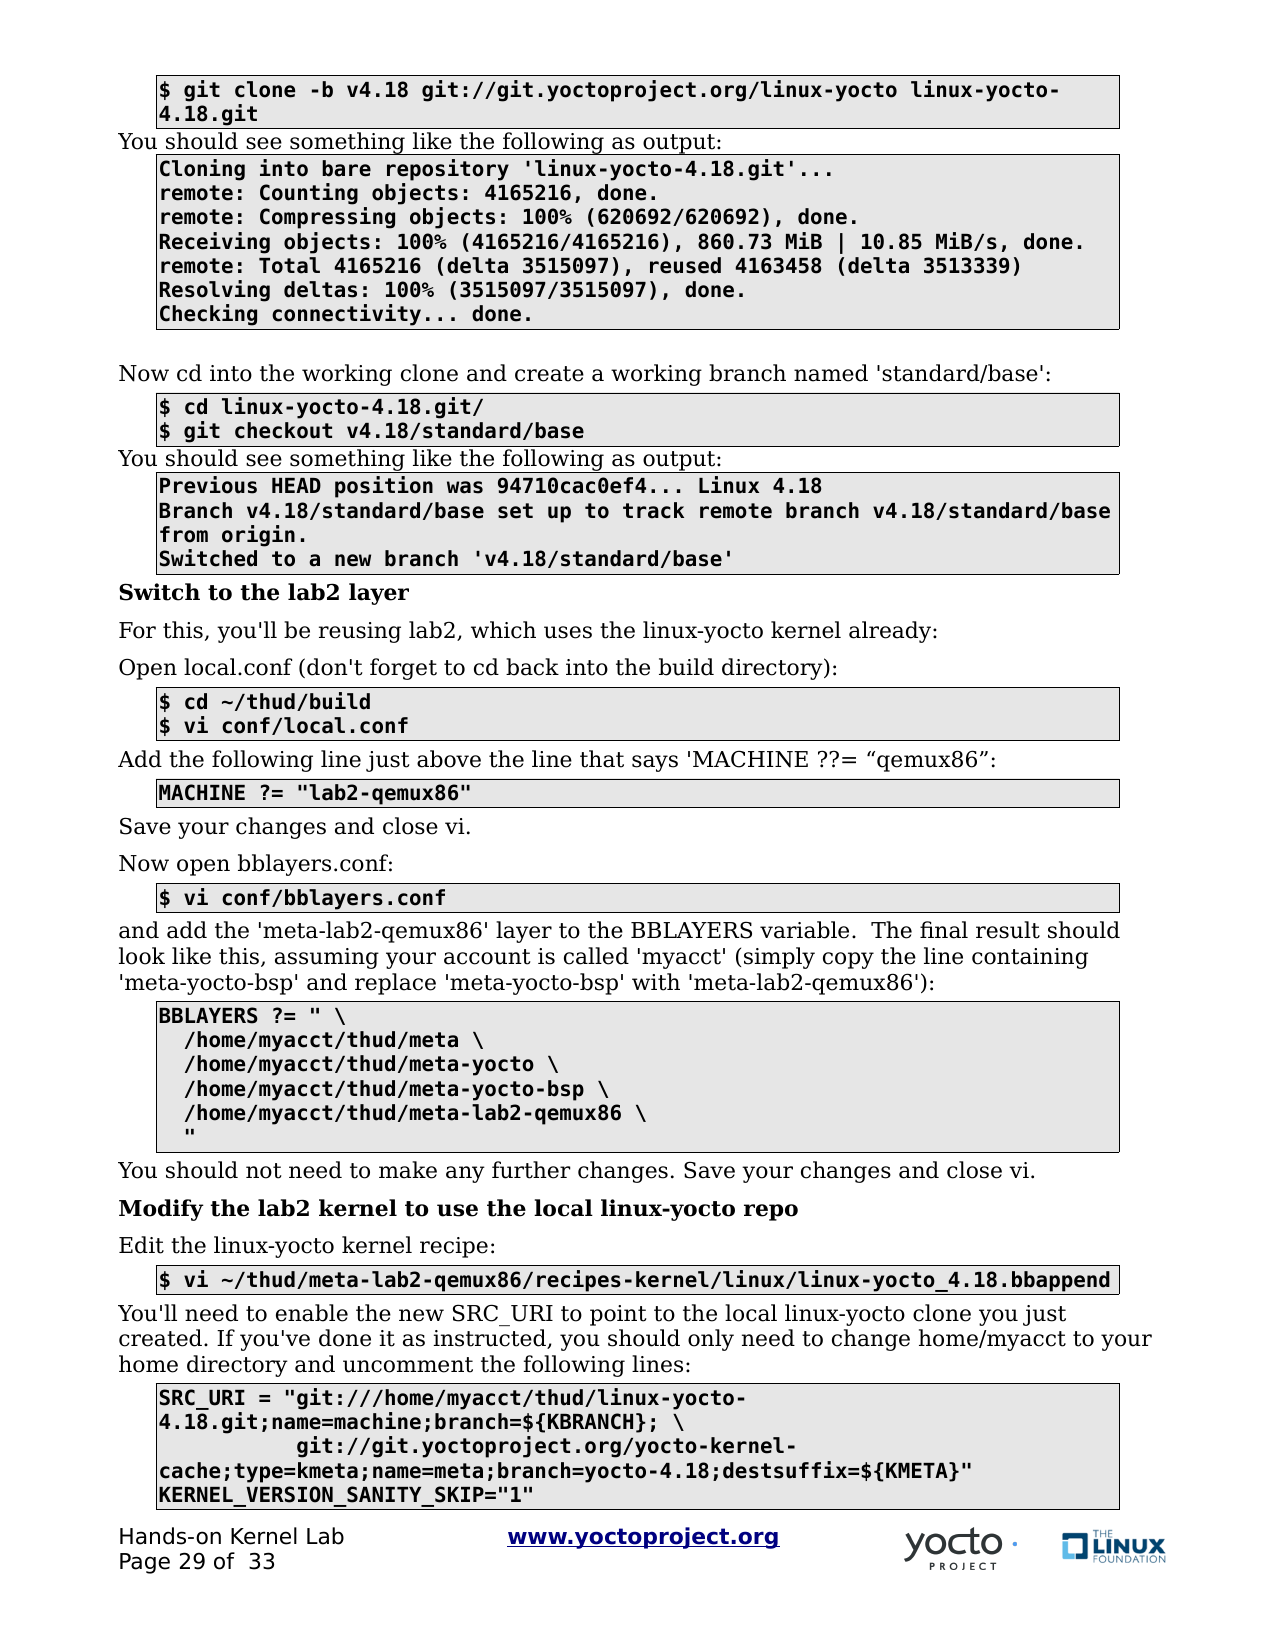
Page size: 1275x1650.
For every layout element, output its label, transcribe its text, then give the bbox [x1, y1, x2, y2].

text remote: Total 4165216 (delta 3515097), reused 4163458 (delta 3513339) [157, 251, 1119, 276]
text You should not need to make any further changes. Save your changes and close vi. [118, 1158, 1157, 1184]
text $ git clone -b v4.18 git://git.yoctoproject.org/linux-yocto linux-yocto-4.18.git [157, 76, 1119, 128]
text Save your changes and close vi. [118, 814, 1157, 839]
text /home/myacct/thud/meta-yocto \ [157, 1050, 1119, 1074]
text Edit the linux-yocto kernel recipe: [118, 1233, 1157, 1259]
text Now open bblayers.conf: [118, 852, 1157, 877]
text Checking connectivity... done. [157, 300, 1119, 329]
text MACHINE ?= "lab2-qemux86" [157, 780, 1119, 807]
text $ cd linux-yocto-4.18.git/ [157, 394, 1119, 417]
text and add the 'meta-lab2-qemux86' layer to the BBLAYERS variable. The final result should look like this, assuming your account is called 'myacct' (simply copy the line containing 'meta-yocto-bsp' and replace 'meta-yocto-bsp' with 'meta-lab2-qemux86'): [118, 919, 1157, 995]
text $ vi conf/bblayers.conf [157, 884, 1119, 912]
text remote: Compressing objects: 100% (620692/620692), done. [157, 203, 1119, 227]
text Switched to a new branch 'v4.18/standard/base' [157, 544, 1119, 574]
text remote: Counting objects: 4165216, done. [157, 178, 1119, 203]
text Now cd into the working clone and create a working branch named 'standard/base': [118, 361, 1157, 386]
text Previous HEAD position was 94710cac0ef4... Linux 4.18 [157, 473, 1119, 496]
text SRC_URI = "git:///home/myacct/thud/linux-yocto-4.18.git;name=machine;branch=${KBRANCH}; \ [157, 1384, 1119, 1432]
text $ vi ~/thud/meta-lab2-qemux86/recipes-kernel/linux/linux-yocto_4.18.bbappend [157, 1266, 1119, 1294]
text BBLAYERS ?= " \ [157, 1002, 1119, 1026]
text Cloning into bare repository 'linux-yocto-4.18.git'... [157, 155, 1119, 178]
text Resolving deltas: 100% (3515097/3515097), done. [157, 276, 1119, 300]
text /home/myacct/thud/meta-lab2-qemux86 \ [157, 1098, 1119, 1123]
text Modify the lab2 kernel to use the local linux-yocto repo [118, 1196, 1157, 1221]
text $ vi conf/local.conf [157, 711, 1119, 740]
text For this, you'll be reusing lab2, which uses the linux-yocto kernel already: [118, 618, 1157, 643]
text Branch v4.18/standard/base set up to track remote branch v4.18/standard/base from origin. [157, 496, 1119, 544]
text git://git.yoctoproject.org/yocto-kernel-cache;type=kmeta;name=meta;branch=yocto-4.18;destsuffix=${KMETA}" [157, 1432, 1119, 1480]
text KERNEL_VERSION_SANITY_SKIP="1" [157, 1480, 1119, 1509]
text /home/myacct/thud/meta \ [157, 1026, 1119, 1050]
text $ cd ~/thud/build [157, 688, 1119, 711]
text You should see something like the following as output: [118, 129, 1157, 154]
text Receiving objects: 100% (4165216/4165216), 860.73 MiB | 10.85 MiB/s, done. [157, 227, 1119, 251]
text $ git checkout v4.18/standard/base [157, 417, 1119, 446]
text " [157, 1123, 1119, 1152]
text You'll need to enable the new SRC_URI to point to the local linux-yocto clone you just created. If you've done it as instructed, you should only need to change home/myacct to your home directory and uncomment the following lines: [118, 1301, 1157, 1377]
text You should see something like the following as output: [118, 446, 1157, 472]
text /home/myacct/thud/meta-yocto-bsp \ [157, 1074, 1119, 1098]
text Add the following line just above the line that says 'MACHINE ??= “qemux86”: [118, 747, 1157, 772]
text Switch to the lab2 layer [118, 580, 1157, 606]
text Open local.conf (don't forget to cd back into the build directory): [118, 656, 1157, 681]
